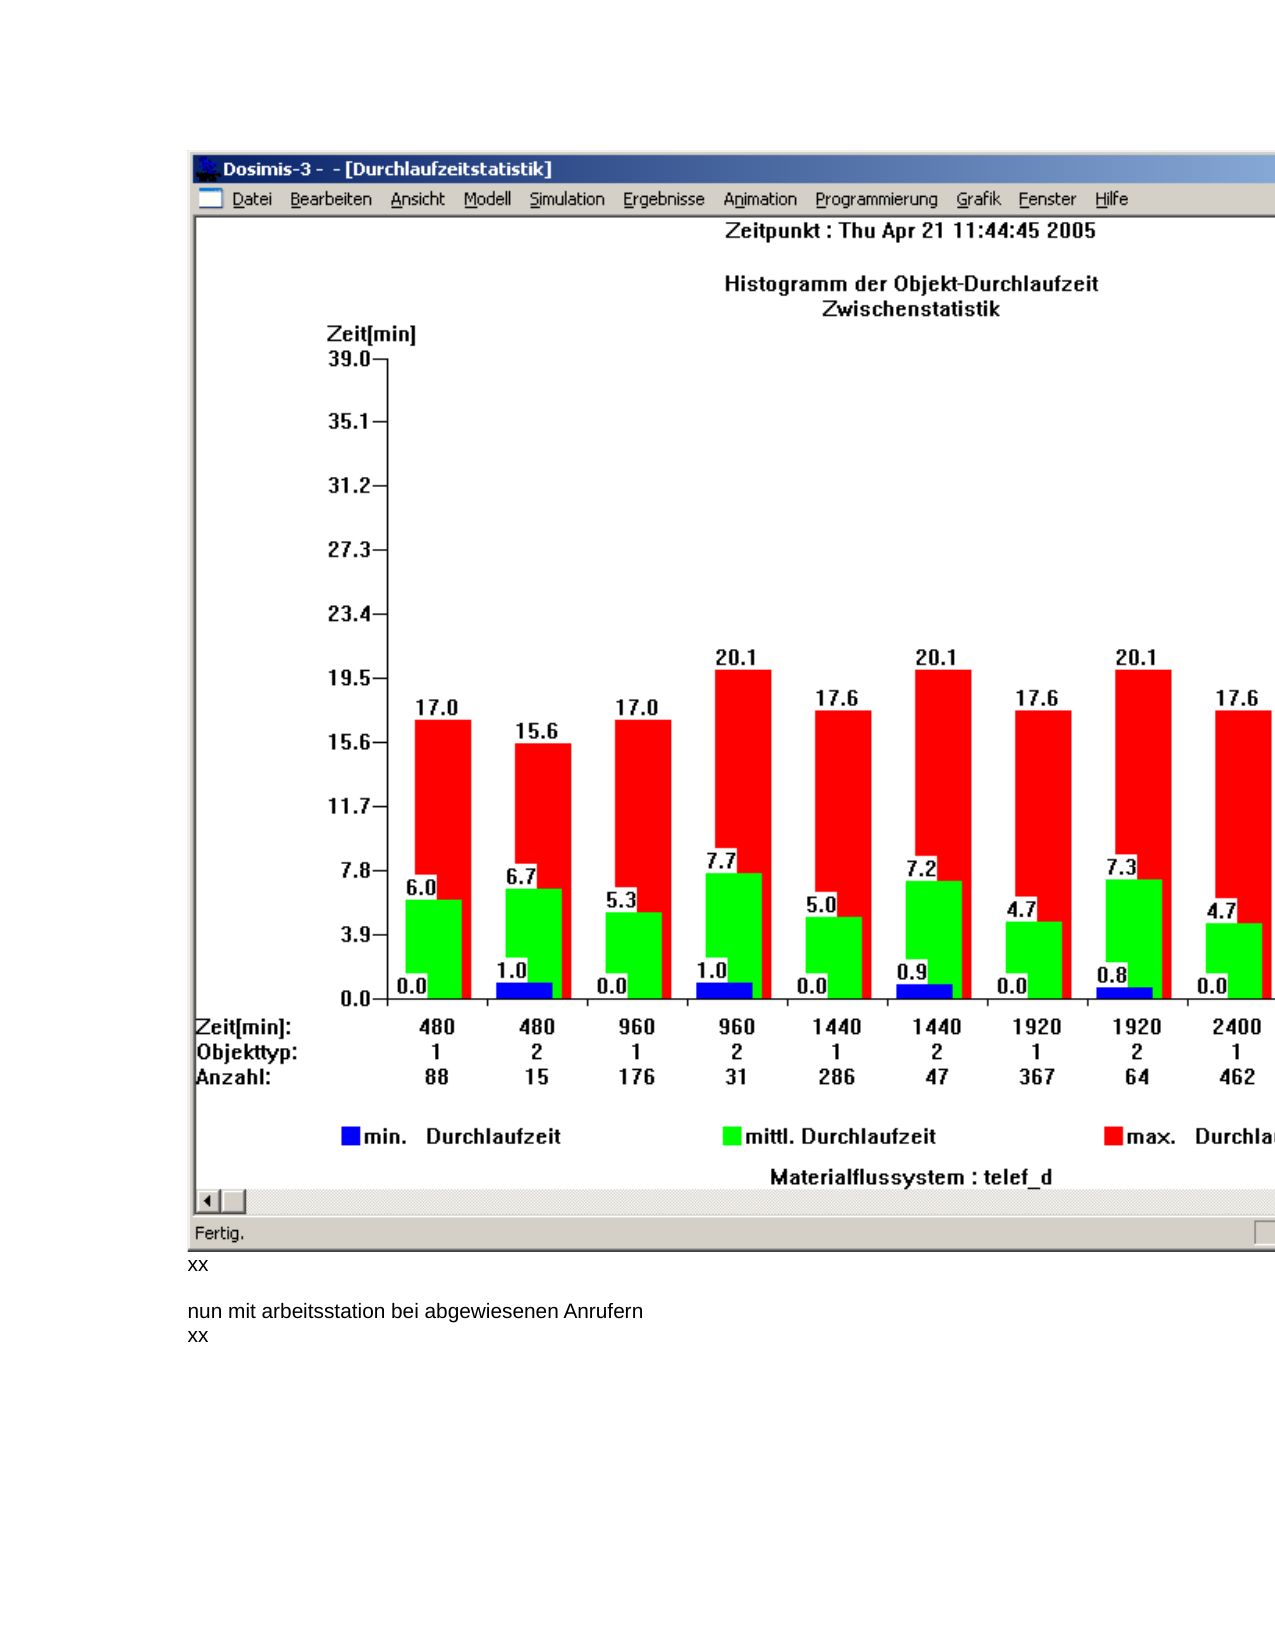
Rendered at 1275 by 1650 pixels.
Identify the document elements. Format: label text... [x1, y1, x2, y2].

text xx [187, 1323, 1087, 1347]
text xx [187, 1252, 1087, 1275]
text nun mit arbeitsstation bei abgewiesenen Anrufern [187, 1299, 1087, 1323]
